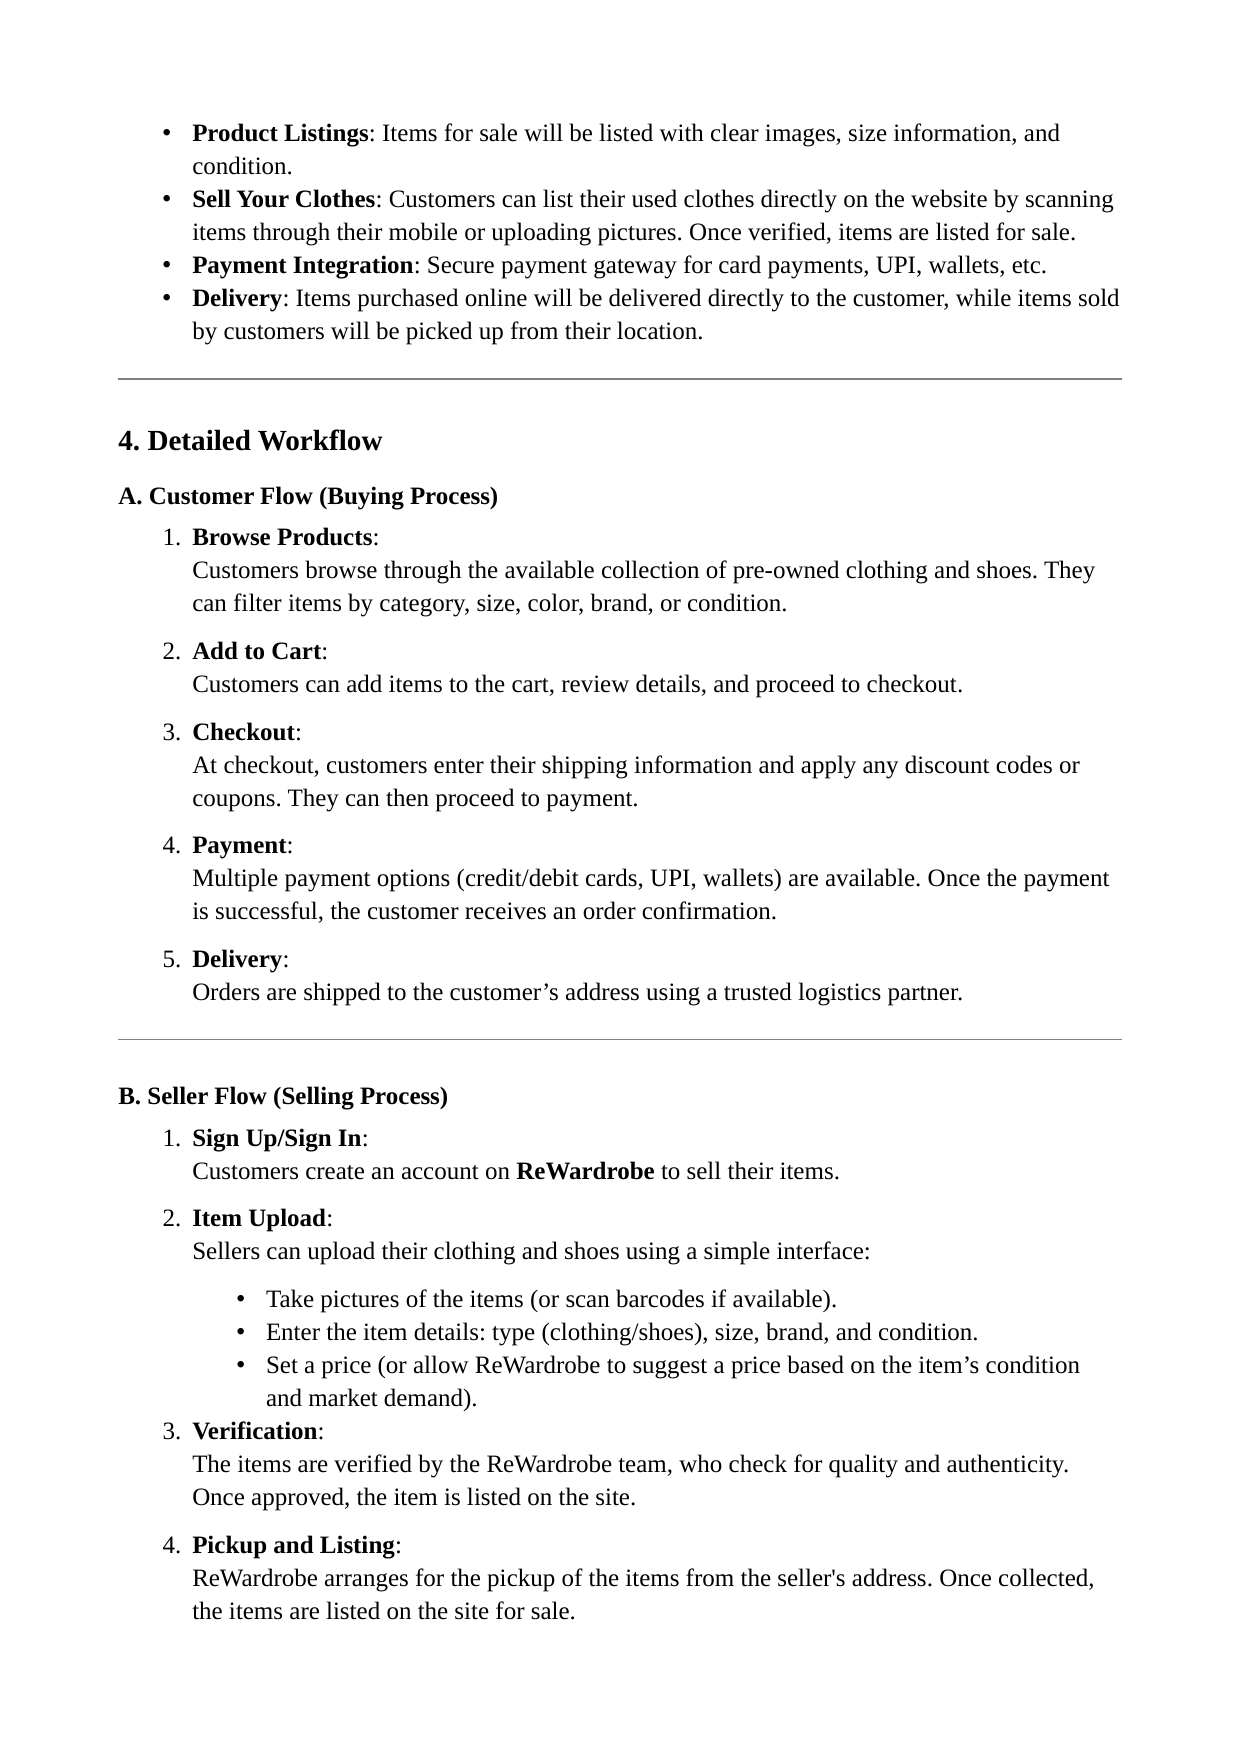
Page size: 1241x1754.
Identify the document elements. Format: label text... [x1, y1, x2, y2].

list Verification: The items are verified by the ReWardrobe team, who check for quality and authenticity. Once approved, the item is listed on the site. [162, 1416, 1122, 1511]
list Add to Cart: Customers can add items to the cart, review details, and proceed to checkout. [162, 636, 1122, 698]
list Payment Integration: Secure payment gateway for card payments, UPI, wallets, etc. [162, 250, 1122, 279]
list Item Upload: Sellers can upload their clothing and shoes using a simple interface: [162, 1203, 1122, 1265]
subtitle B. Seller Flow (Selling Process) [118, 1081, 1122, 1110]
subtitle A. Customer Flow (Buying Process) [118, 481, 1122, 510]
list Product Listings: Items for sale will be listed with clear images, size information, and condition. [162, 118, 1122, 180]
list Pickup and Listing: ReWardrobe arranges for the pickup of the items from the seller's address. Once collected, the items are listed on the site for sale. [162, 1530, 1122, 1624]
list Sign Up/Sign In: Customers create an account on ReWardrobe to sell their items. [162, 1123, 1122, 1184]
list Delivery: Orders are shipped to the customer’s address using a trusted logistics partner. [162, 944, 1122, 1006]
list Delivery: Items purchased online will be delivered directly to the customer, while items sold by customers will be picked up from their location. [162, 283, 1122, 345]
list Sell Your Clothes: Customers can list their used clothes directly on the website by scanning items through their mobile or uploading pictures. Once verified, items are listed for sale. [162, 184, 1122, 246]
subtitle 4. Detailed Workflow [118, 423, 1122, 456]
list Browse Products: Customers browse through the available collection of pre-owned clothing and shoes. They can filter items by category, size, color, brand, or condition. [162, 522, 1122, 617]
list Payment: Multiple payment options (credit/debit cards, UPI, wallets) are available. Once the payment is successful, the customer receives an order confirmation. [162, 830, 1122, 925]
list Enter the item details: type (clothing/shoes), size, brand, and condition. [236, 1317, 1122, 1346]
list Take pictures of the items (or scan barcodes if available). [236, 1284, 1122, 1313]
list Set a price (or allow ReWardrobe to suggest a price based on the item’s condition and market demand). [236, 1350, 1122, 1412]
list Checkout: At checkout, customers enter their shipping information and apply any discount codes or coupons. They can then proceed to payment. [162, 717, 1122, 812]
